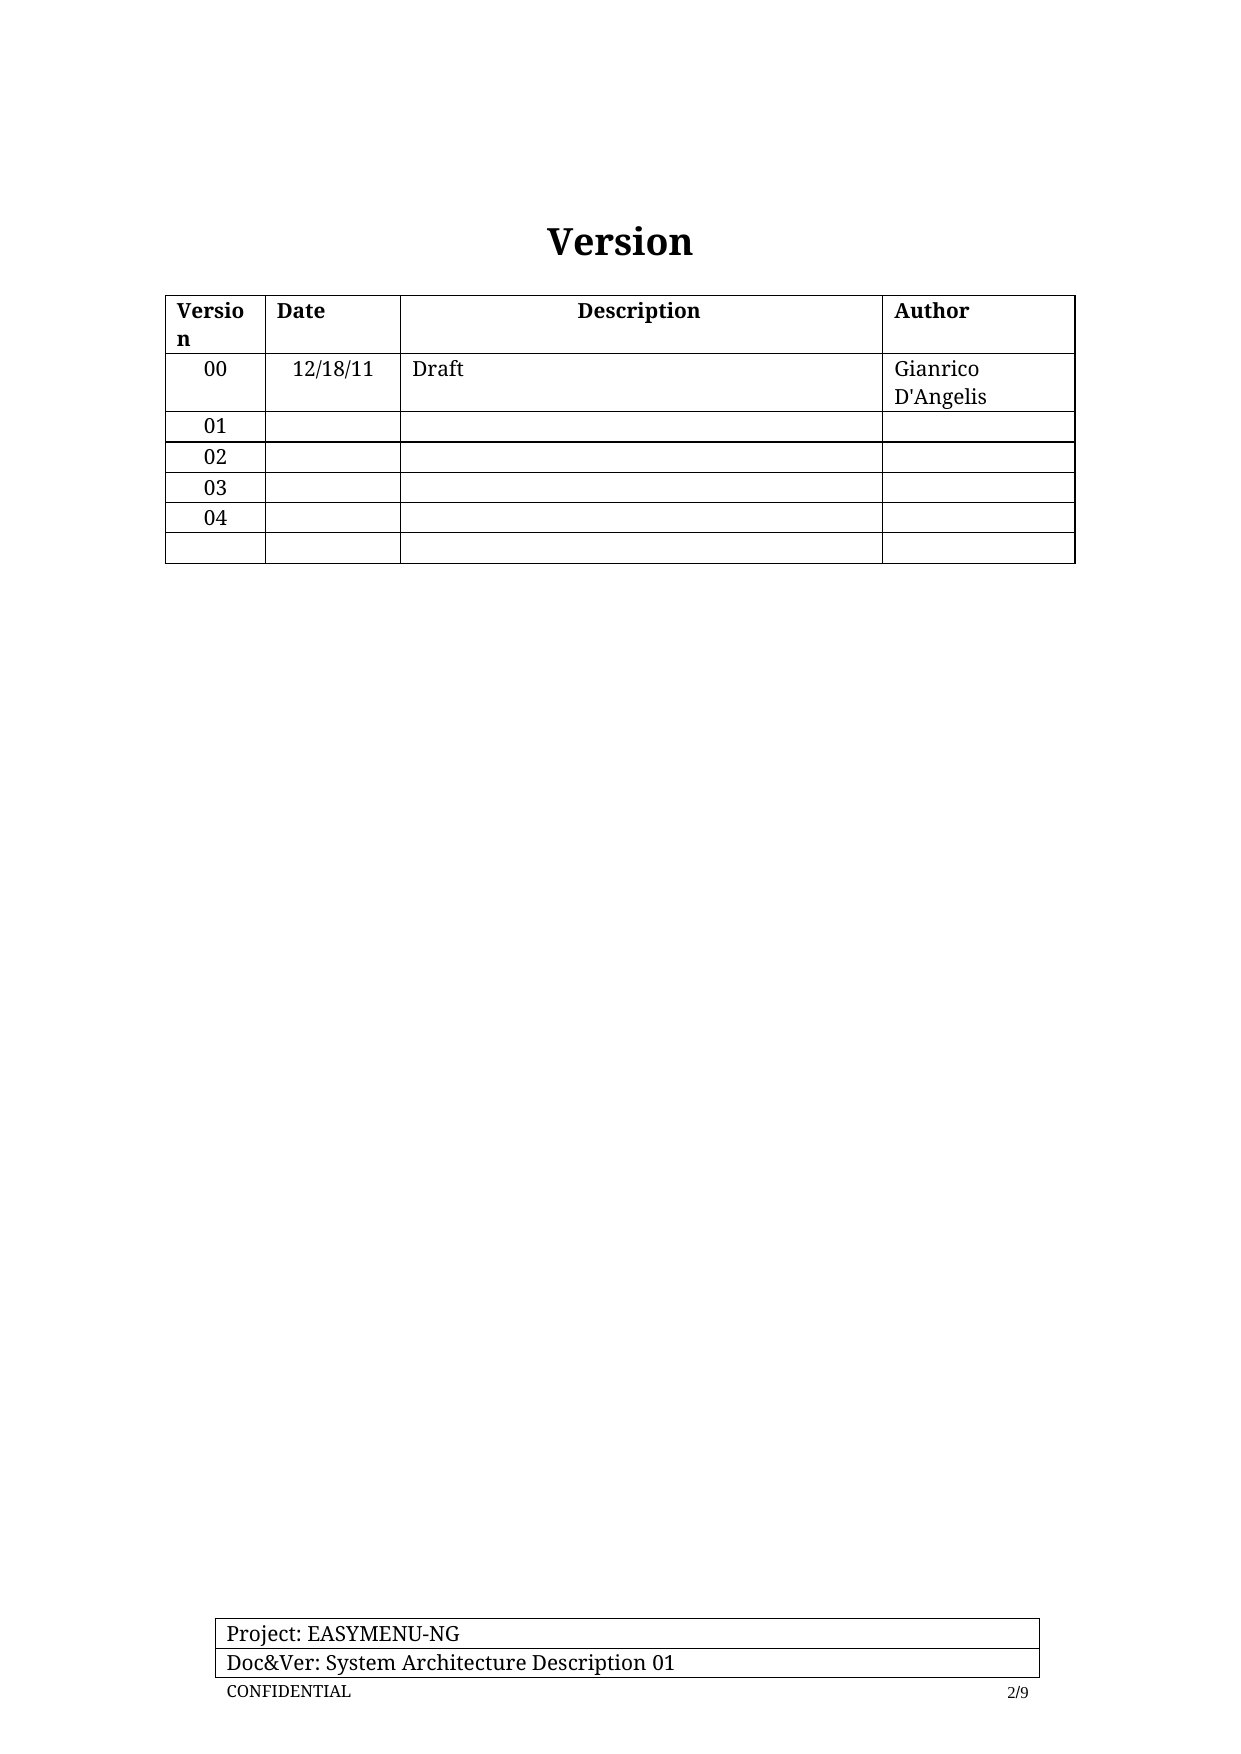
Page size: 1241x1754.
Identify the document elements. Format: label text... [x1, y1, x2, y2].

table_cell [266, 473, 400, 502]
table_cell [883, 533, 1074, 563]
table_cell [266, 443, 400, 472]
table_cell 03 [166, 473, 265, 502]
table_cell [266, 533, 400, 563]
table_cell 02 [166, 443, 265, 472]
table_cell [883, 503, 1074, 532]
table_cell 00 [166, 354, 265, 411]
table_cell [883, 412, 1074, 441]
table_cell [883, 443, 1074, 472]
table_cell [883, 473, 1074, 502]
table_cell Draft [401, 354, 882, 411]
table_cell [401, 443, 882, 472]
table_header Date [266, 296, 400, 353]
table_header Version [166, 296, 265, 353]
table_cell 01 [166, 412, 265, 441]
table_header Author [883, 296, 1074, 353]
title Version [177, 215, 1063, 266]
table_cell [401, 412, 882, 441]
table_cell 04 [166, 503, 265, 532]
table_cell Gianrico D'Angelis [883, 354, 1074, 411]
table_cell [401, 503, 882, 532]
table_cell [166, 533, 265, 563]
table_cell [401, 473, 882, 502]
table_cell [401, 533, 882, 563]
table_cell 18/12/11 [266, 354, 400, 411]
table_cell [266, 503, 400, 532]
table_cell [266, 412, 400, 441]
table_header Description [401, 296, 882, 353]
